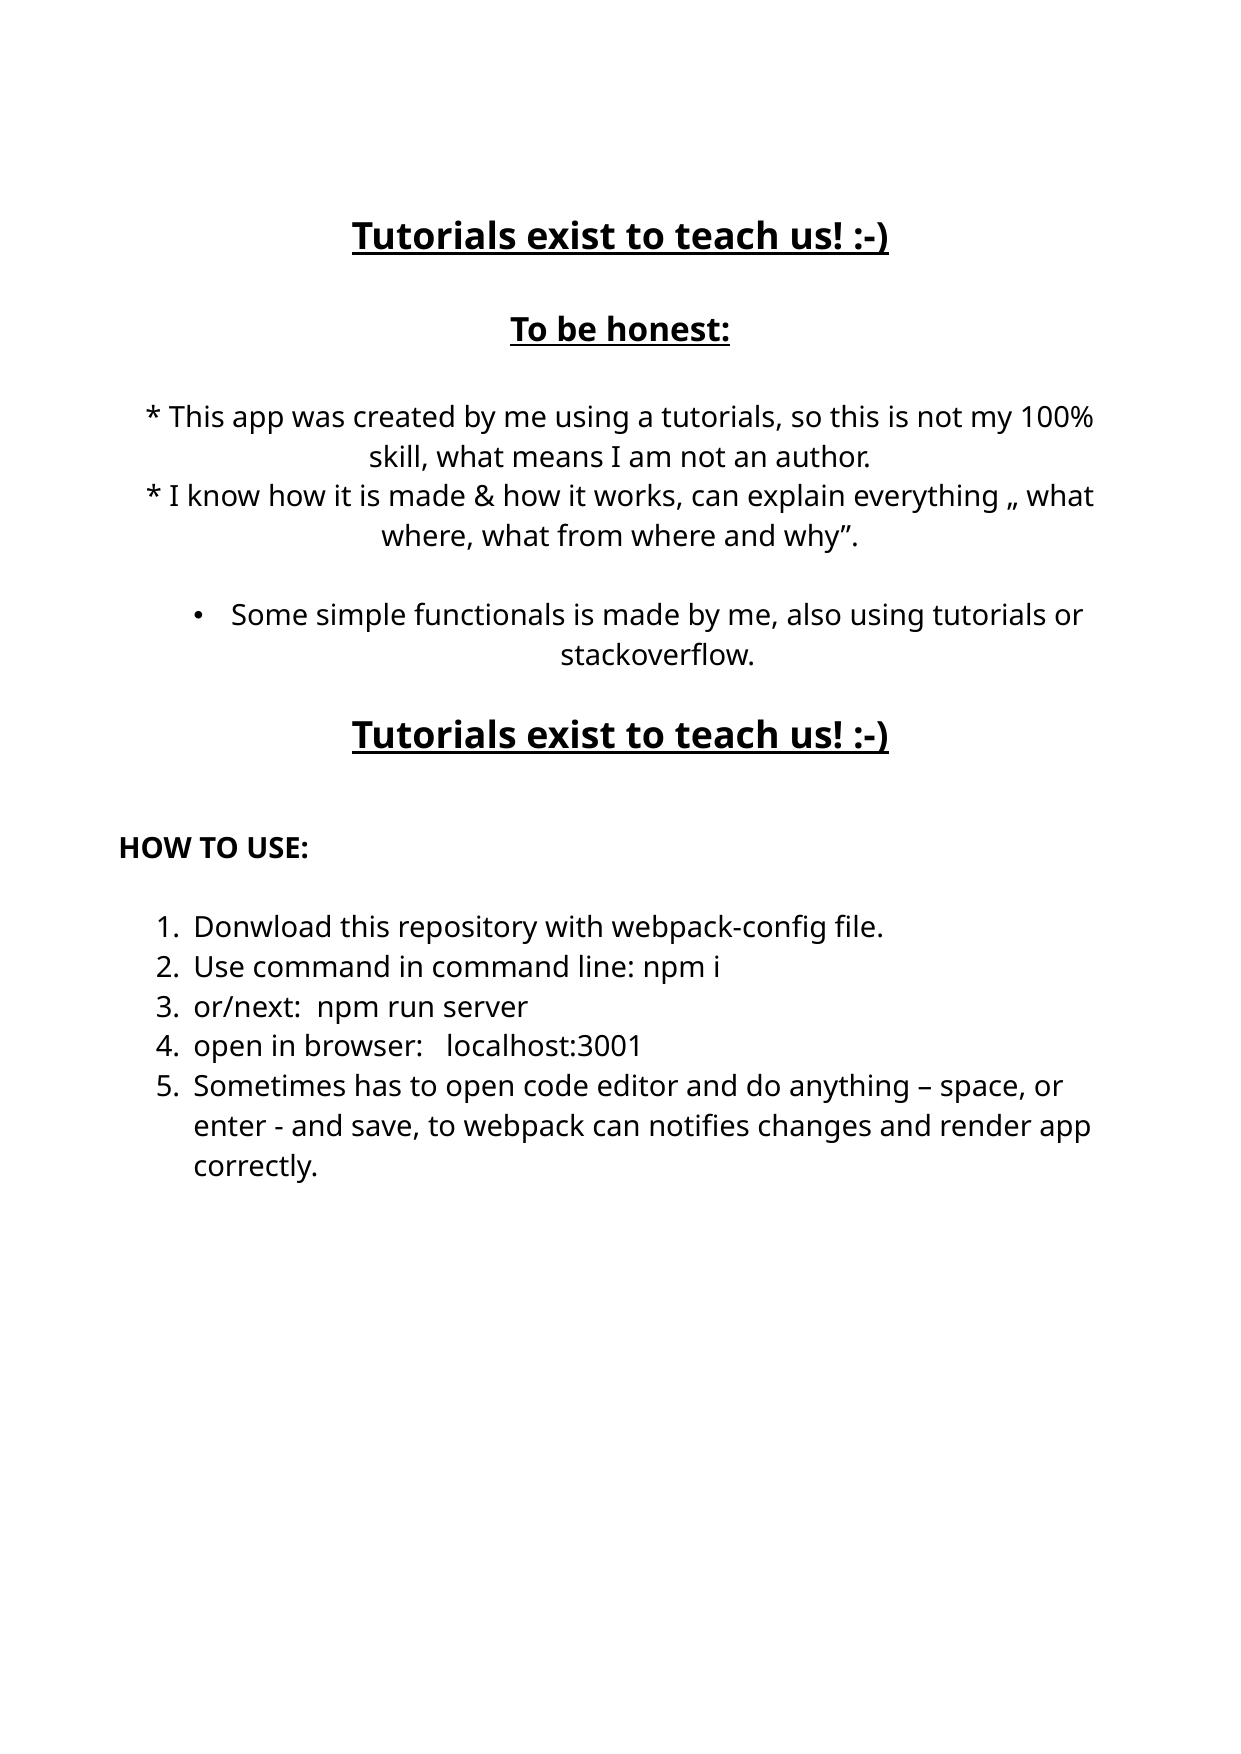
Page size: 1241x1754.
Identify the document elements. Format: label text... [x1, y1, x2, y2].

list Sometimes has to open code editor and do anything – space, or enter - and save, to webpack can notifies changes and render app correctly. [156, 1065, 1122, 1184]
text Tutorials exist to teach us! :-) [118, 708, 1122, 759]
text Tutorials exist to teach us! :-) [118, 209, 1122, 260]
text To be honest: [118, 305, 1122, 351]
list open in browser: localhost:3001 [156, 1026, 1122, 1065]
list Donwload this repository with webpack-config file. [156, 907, 1122, 946]
text HOW TO USE: [118, 827, 1122, 867]
text * This app was created by me using a tutorials, so this is not my 100% skill, what means I am not an author. [118, 396, 1122, 476]
list Use command in command line: npm i [156, 946, 1122, 986]
list Some simple functionals is made by me, also using tutorials or stackoverflow. [156, 595, 1122, 674]
text * I know how it is made & how it works, can explain everything „ what where, what from where and why”. [118, 476, 1122, 555]
list or/next: npm run server [156, 986, 1122, 1026]
